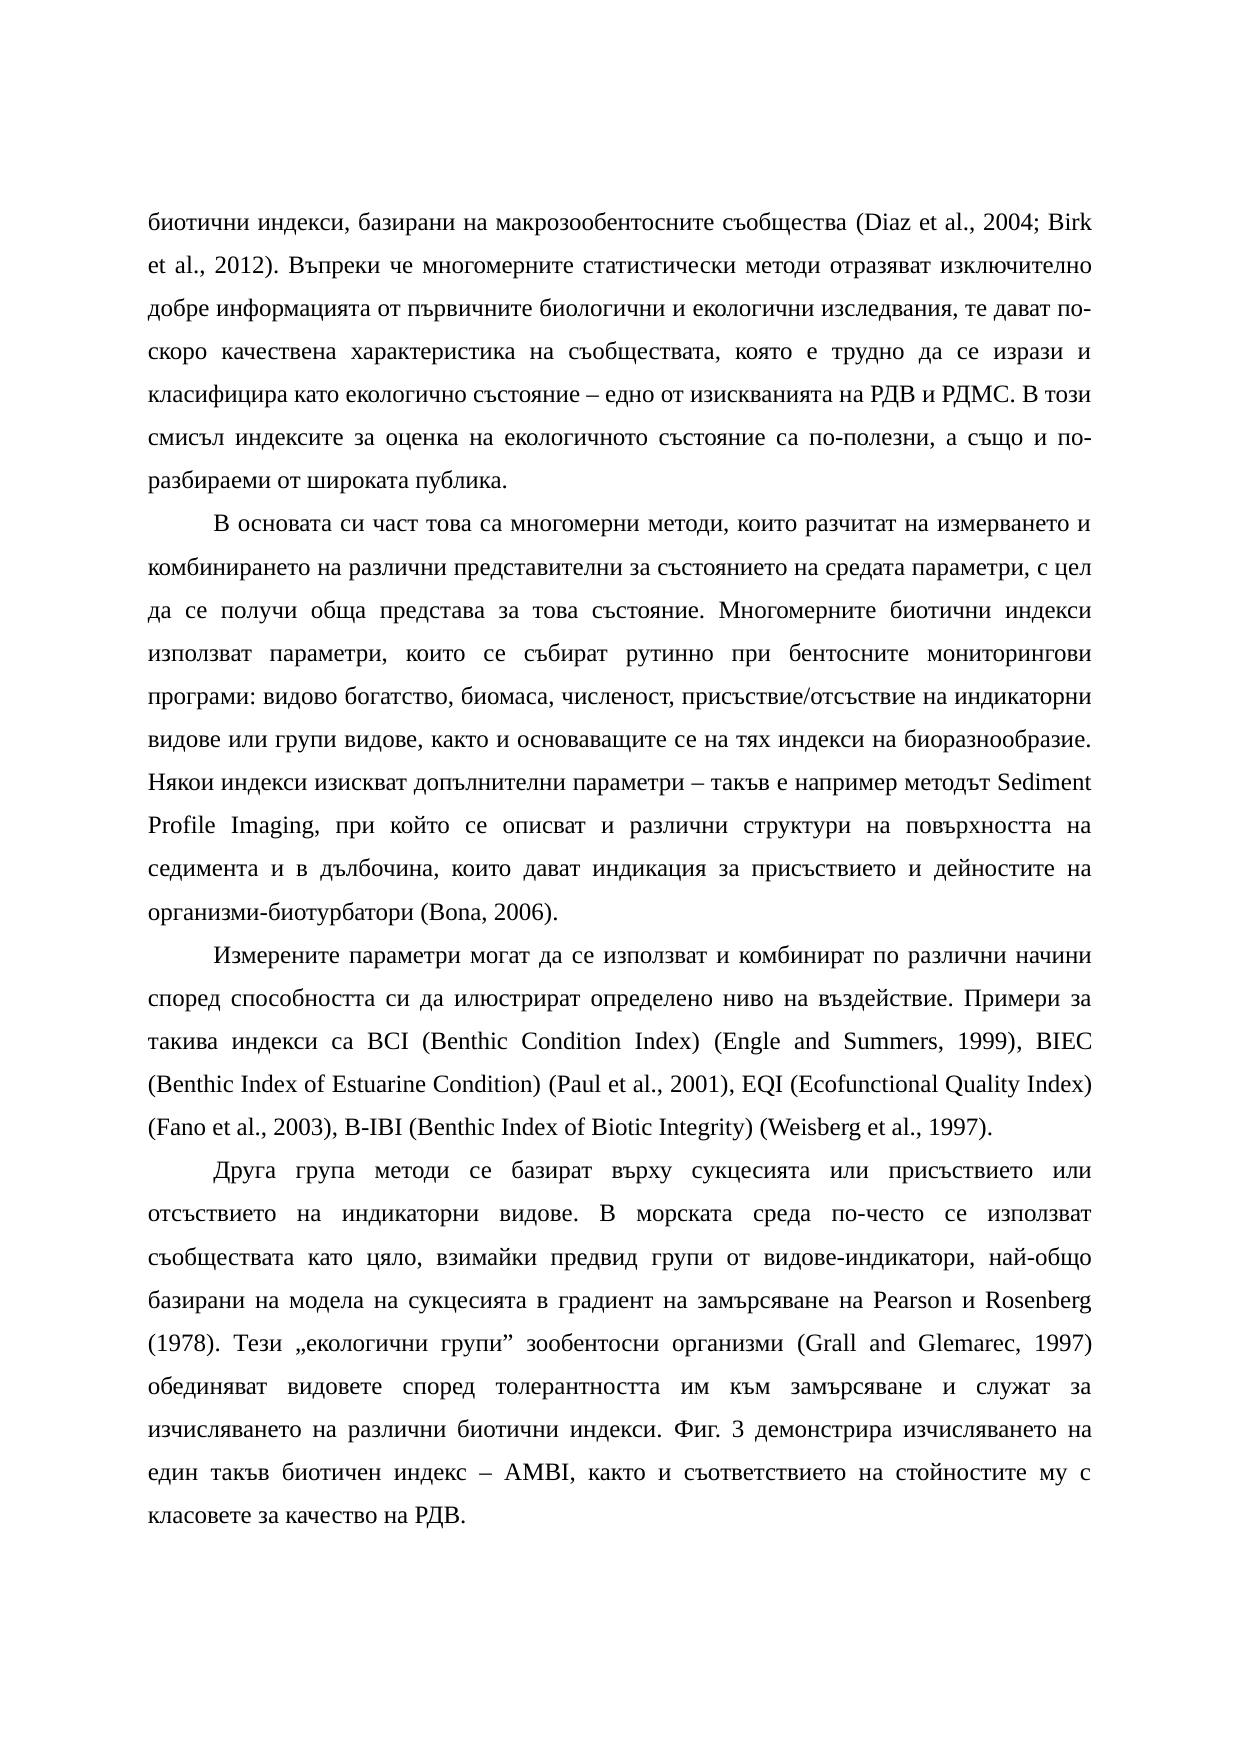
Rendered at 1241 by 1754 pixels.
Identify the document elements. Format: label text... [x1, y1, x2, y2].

text Измерените параметри могат да се използват и комбинират по различни начини според способността си да илюстрират определено ниво на въздействие. Примери за такива индекси са BCI (Benthic Condition Index) (Engle and Summers, 1999), BIEC (Benthic Index of Estuarine Condition) (Paul et al., 2001), EQI (Ecofunctional Quality Index) (Fano et al., 2003), B-IBI (Benthic Index of Biotic Integrity) (Weisberg et al., 1997). [148, 940, 1093, 1141]
text В основата си част това са многомерни методи, които разчитат на измерването и комбинирането на различни представителни за състоянието на средата параметри, с цел да се получи обща представа за това състояние. Многомерните биотични индекси използват параметри, които се събират рутинно при бентосните мониторингови програми: видово богатство, биомаса, численост, присъствие/отсъствие на индикаторни видове или групи видове, както и основаващите се на тях индекси на биоразнообразие. Някои индекси изискват допълнителни параметри – такъв е например методът Sediment Profile Imaging, при който се описват и различни структури на повърхността на седимента и в дълбочина, които дават индикация за присъствието и дейностите на организми-биотурбатори (Bona, 2006). [148, 508, 1093, 925]
text биотични индекси, базирани на макрозообентосните съобщества (Diaz et al., 2004; Birk et al., 2012). Въпреки че многомерните статистически методи отразяват изключително добре информацията от първичните биологични и екологични изследвания, те дават по-скоро качествена характеристика на съобществата, която е трудно да се изрази и класифицира като екологично състояние – едно от изискванията на РДВ и РДМС. В този смисъл индексите за оценка на екологичното състояние са по-полезни, а също и по-разбираеми от широката публика. [148, 207, 1093, 494]
text Друга група методи се базират върху сукцесията или присъствието или отсъствието на индикаторни видове. В морската среда по-често се използват съобществата като цяло, взимайки предвид групи от видове-индикатори, най-общо базирани на модела на сукцесията в градиент на замърсяване на Pearson и Rosenberg (1978). Тези „екологични групи” зообентосни организми (Grall and Glemarec, 1997) обединяват видовете според толерантността им към замърсяване и служат за изчисляването на различни биотични индекси. Фиг. 3 демонстрира изчисляването на един такъв биотичен индекс – AMBI, както и съответствието на стойностите му с класовете за качество на РДВ. [148, 1155, 1093, 1529]
